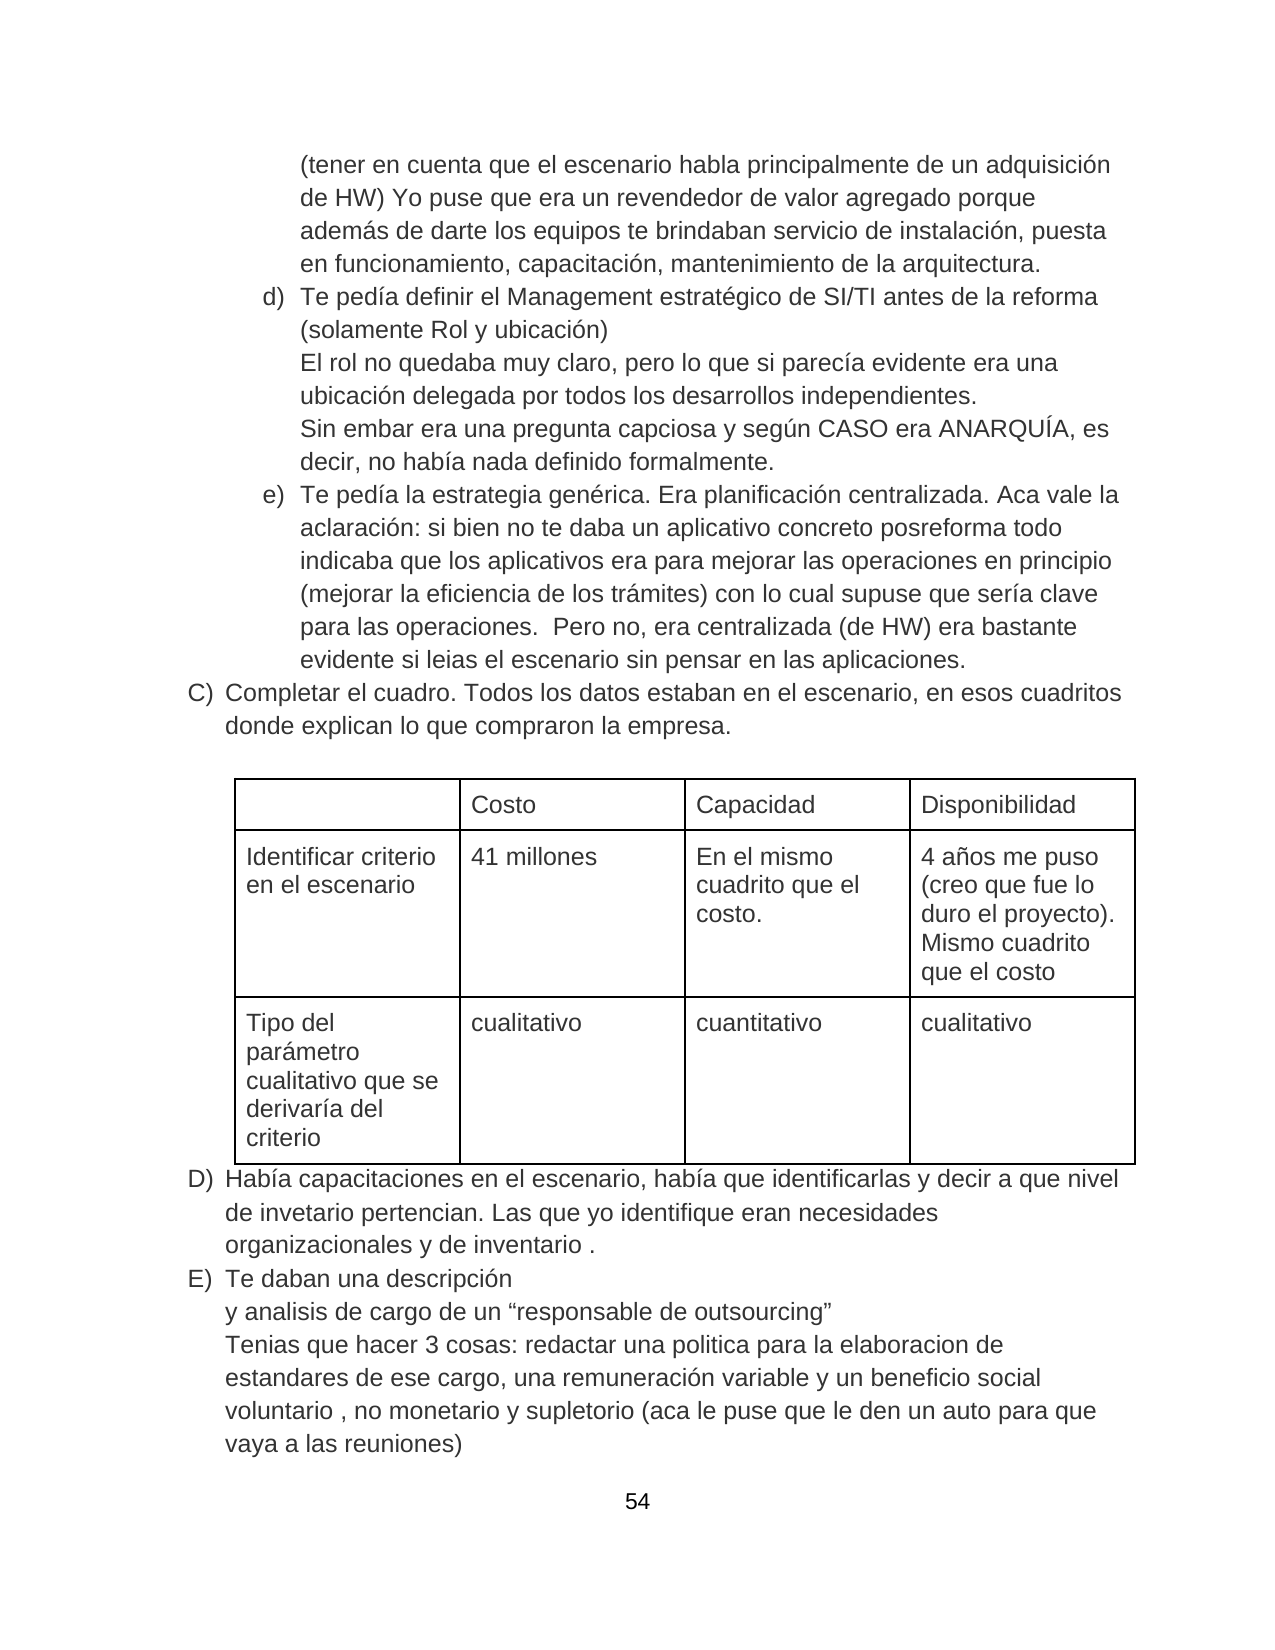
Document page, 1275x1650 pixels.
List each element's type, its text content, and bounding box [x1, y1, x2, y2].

table_cell 41 millones [461, 831, 684, 996]
list Te daban una descripción y analisis de cargo de un “responsable de outsourcing” Tenias que hacer 3 cosas: redactar una politica para la elaboracion de estandares de ese cargo, una remuneración variable y un beneficio social voluntario , no monetario y supletorio (aca le puse que le den un auto para que vaya a las reuniones) [187, 1263, 1125, 1457]
table_cell cualitativo [461, 998, 684, 1162]
table_header Disponibilidad [911, 780, 1134, 829]
list Había capacitaciones en el escenario, había que identificarlas y decir a que nivel de invetario pertencian. Las que yo identifique eran necesidades organizacionales y de inventario . [187, 1164, 1125, 1259]
table_header Costo [461, 780, 684, 829]
table_cell 4 años me puso (creo que fue lo duro el proyecto). Mismo cuadrito que el costo [911, 831, 1134, 996]
table_cell Tipo del parámetro cualitativo que se derivaría del criterio [236, 998, 459, 1162]
table_cell En el mismo cuadrito que el costo. [686, 831, 909, 996]
list (tener en cuenta que el escenario habla principalmente de un adquisición de HW) Yo puse que era un revendedor de valor agregado porque además de darte los equipos te brindaban servicio de instalación, puesta en funcionamiento, capacitación, mantenimiento de la arquitectura. [262, 150, 1125, 278]
table_header [236, 780, 459, 829]
list Te pedía la estrategia genérica. Era planificación centralizada. Aca vale la aclaración: si bien no te daba un aplicativo concreto posreforma todo indicaba que los aplicativos era para mejorar las operaciones en principio (mejorar la eficiencia de los trámites) con lo cual supuse que sería clave para las operaciones. Pero no, era centralizada (de HW) era bastante evidente si leias el escenario sin pensar en las aplicaciones. [262, 480, 1125, 674]
table_header Capacidad [686, 780, 909, 829]
list Te pedía definir el Management estratégico de SI/TI antes de la reforma (solamente Rol y ubicación) El rol no quedaba muy claro, pero lo que si parecía evidente era una ubicación delegada por todos los desarrollos independientes. Sin embar era una pregunta capciosa y según CASO era ANARQUÍA, es decir, no había nada definido formalmente. [262, 282, 1125, 476]
table_cell cuantitativo [686, 998, 909, 1162]
list Completar el cuadro. Todos los datos estaban en el escenario, en esos cuadritos donde explican lo que compraron la empresa. [187, 678, 1125, 773]
table_cell cualitativo [911, 998, 1134, 1162]
table_cell Identificar criterio en el escenario [236, 831, 459, 996]
